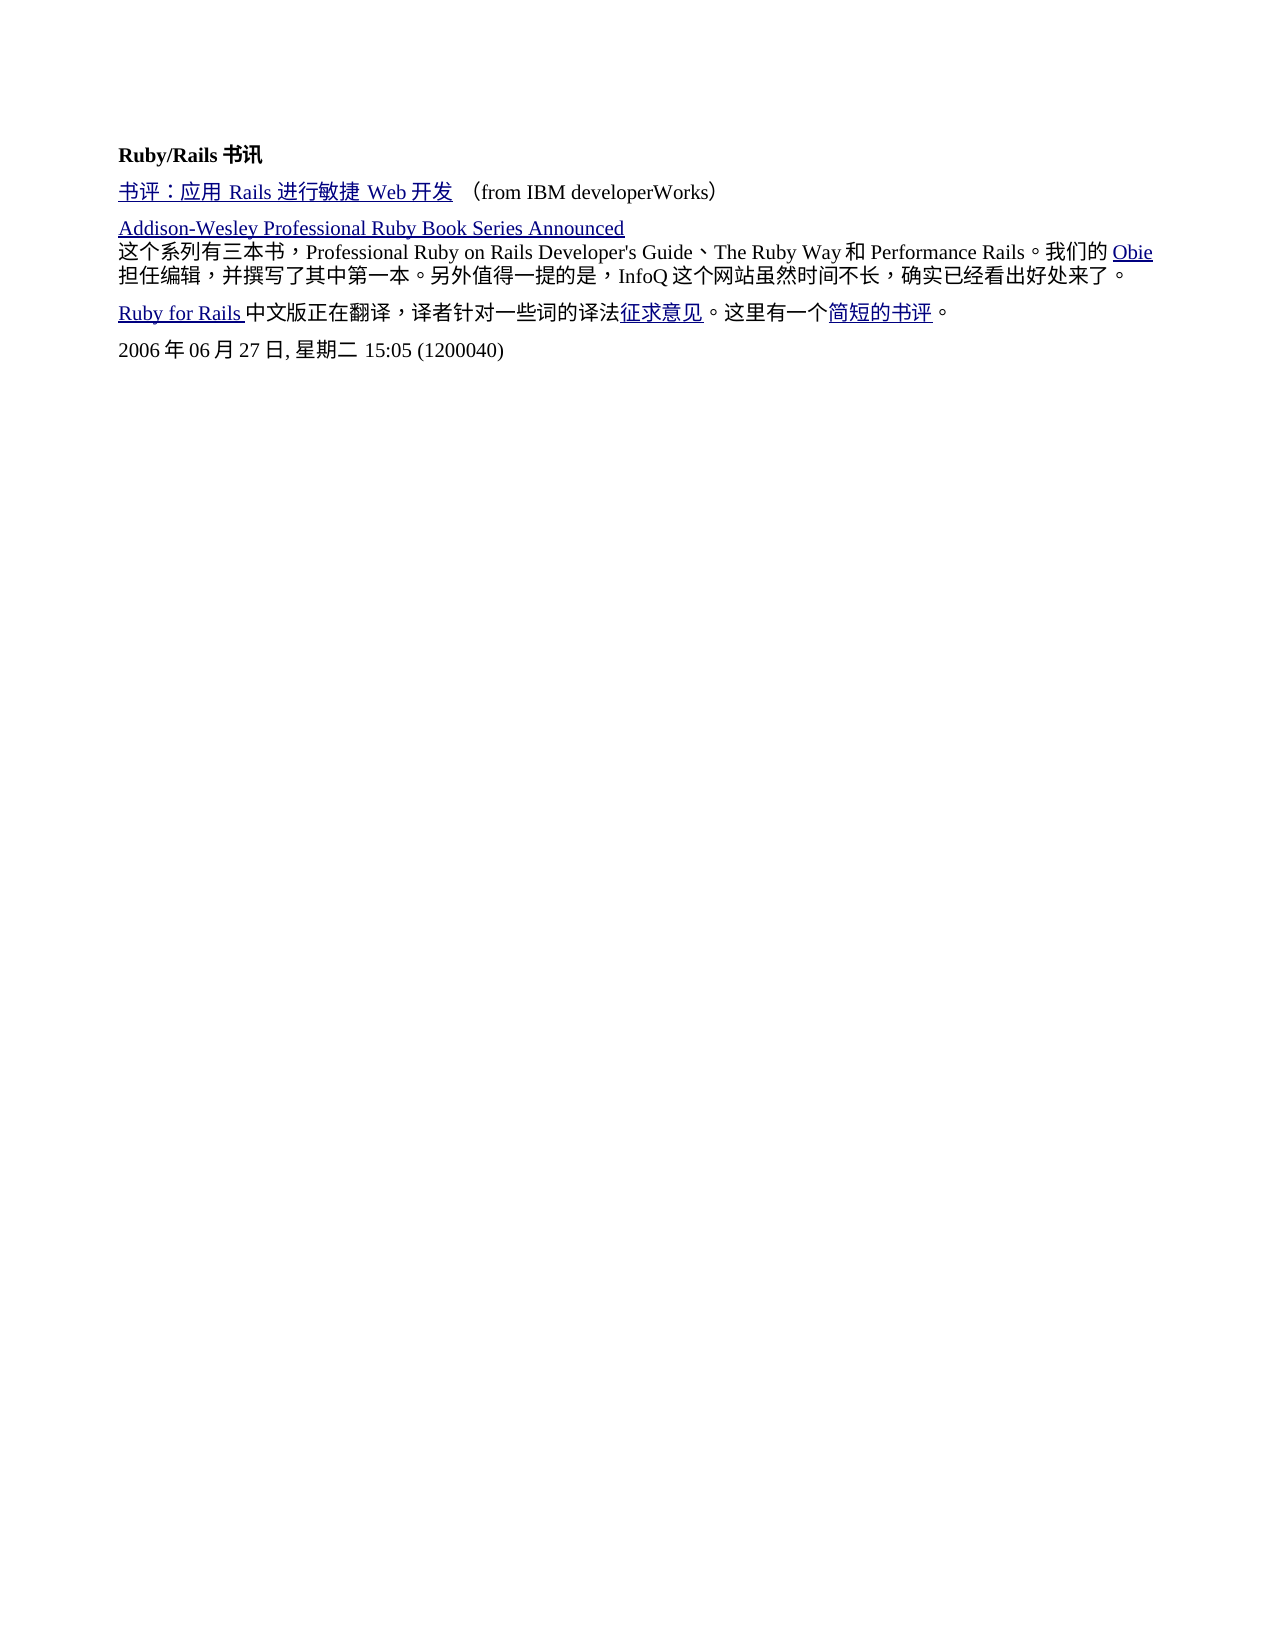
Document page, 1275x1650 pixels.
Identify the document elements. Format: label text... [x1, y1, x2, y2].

subtitle Ruby/Rails书讯 [118, 143, 1157, 167]
text Ruby for Rails中文版正在翻译，译者针对一些词的译法征求意见。这里有一个简短的书评。 [118, 301, 1157, 325]
text 2006年06月27日, 星期二 15:05 (1200040) [118, 338, 1157, 362]
text 书评：应用 Rails 进行敏捷 Web 开发 （from IBM developerWorks） [118, 180, 1157, 204]
text Addison-Wesley Professional Ruby Book Series Announced 这个系列有三本书，Professional Ruby on Rails Developer's Guide、The Ruby Way和Performance Rails。我们的Obie担任编辑，并撰写了其中第一本。另外值得一提的是，InfoQ这个网站虽然时间不长，确实已经看出好处来了。 [118, 217, 1157, 288]
